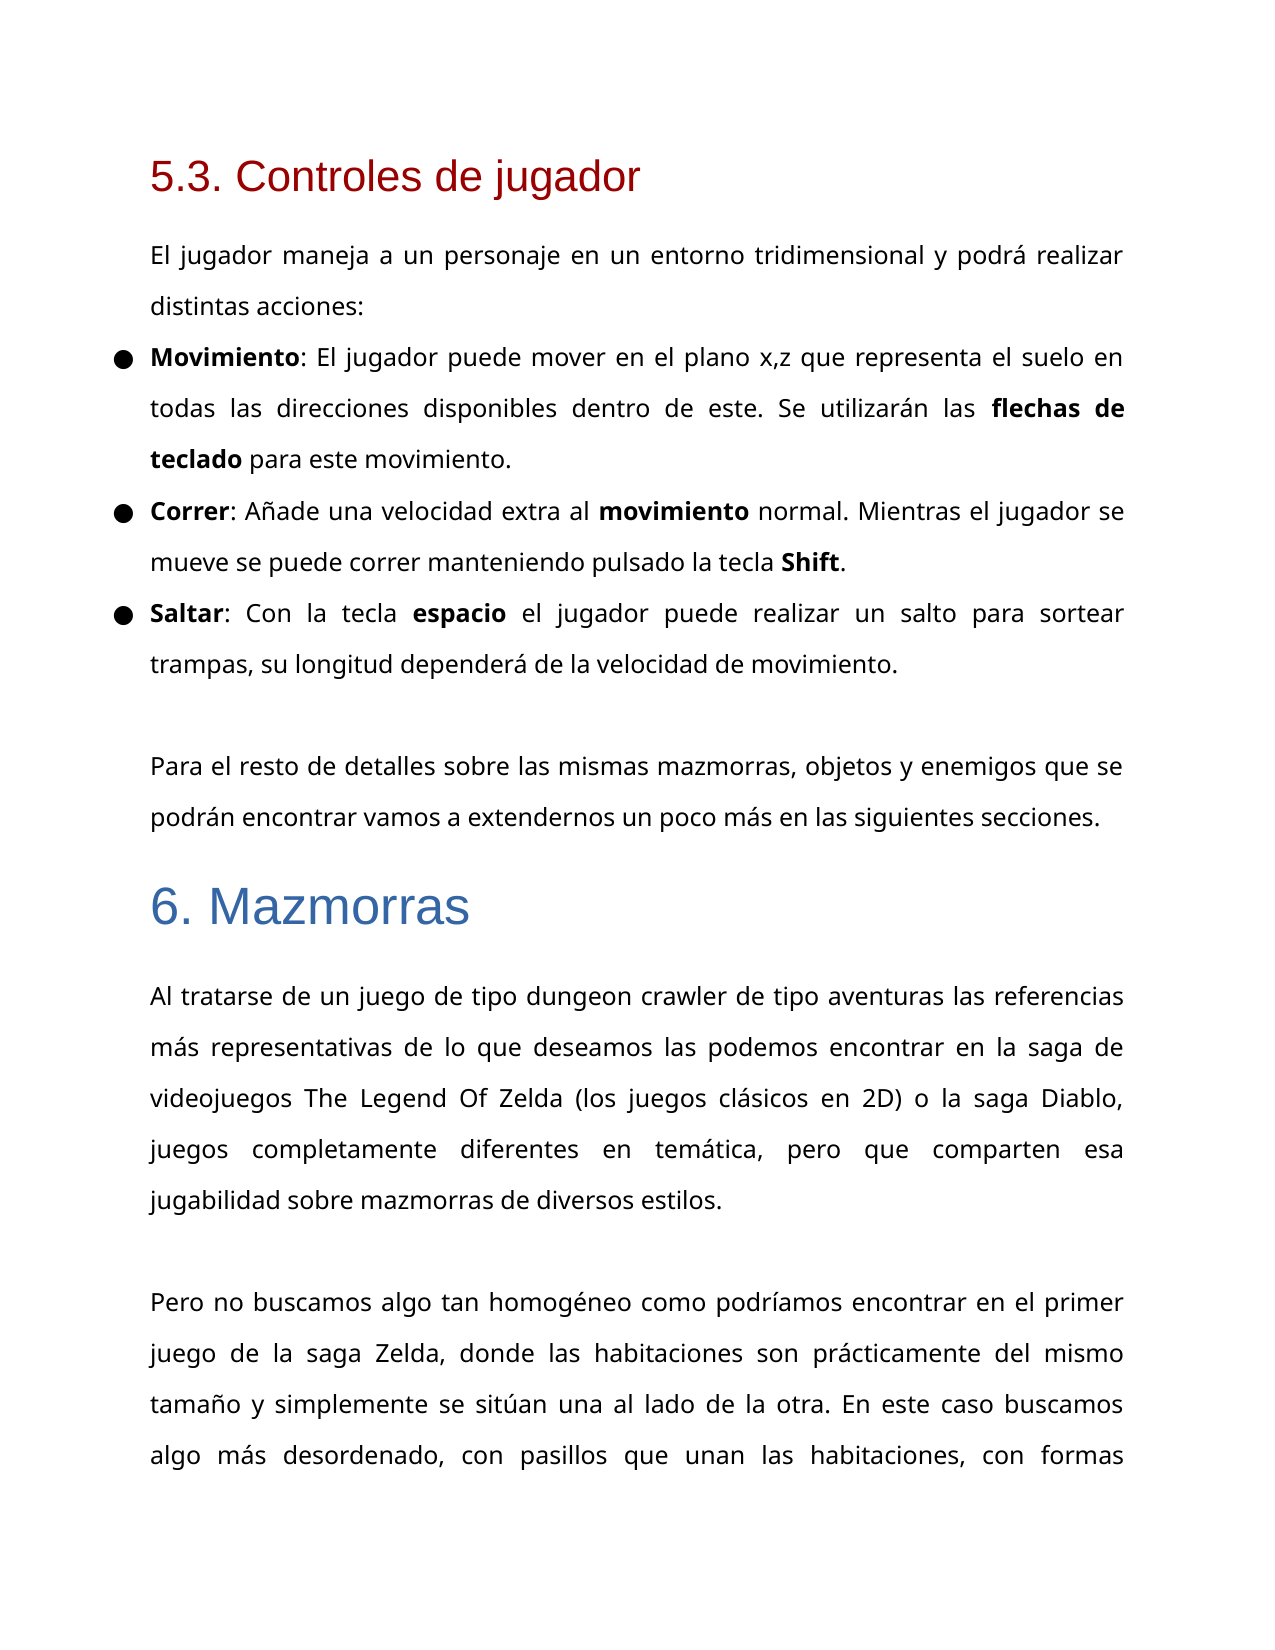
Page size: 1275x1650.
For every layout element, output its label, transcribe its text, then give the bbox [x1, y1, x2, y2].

subtitle Mazmorras [150, 875, 1125, 936]
text Para el resto de detalles sobre las mismas mazmorras, objetos y enemigos que se podrán encontrar vamos a extendernos un poco más en las siguientes secciones. [150, 697, 1125, 833]
list Movimiento: El jugador puede mover en el plano x,z que representa el suelo en todas las direcciones disponibles dentro de este. Se utilizarán las flechas de teclado para este movimiento. [112, 340, 1125, 476]
subtitle Controles de jugador [150, 150, 1125, 200]
list Correr: Añade una velocidad extra al movimiento normal. Mientras el jugador se mueve se puede correr manteniendo pulsado la tecla Shift. [112, 493, 1125, 578]
text El jugador maneja a un personaje en un entorno tridimensional y podrá realizar distintas acciones: [150, 238, 1125, 323]
list Saltar: Con la tecla espacio el jugador puede realizar un salto para sortear trampas, su longitud dependerá de la velocidad de movimiento. [112, 595, 1125, 680]
text Al tratarse de un juego de tipo dungeon crawler de tipo aventuras las referencias más representativas de lo que deseamos las podemos encontrar en la saga de videojuegos The Legend Of Zelda (los juegos clásicos en 2D) o la saga Diablo, juegos completamente diferentes en temática, pero que comparten esa jugabilidad sobre mazmorras de diversos estilos. [150, 978, 1125, 1217]
text Pero no buscamos algo tan homogéneo como podríamos encontrar en el primer juego de la saga Zelda, donde las habitaciones son prácticamente del mismo tamaño y simplemente se sitúan una al lado de la otra. En este caso buscamos algo más desordenado, con pasillos que unan las habitaciones, con formas [150, 1285, 1125, 1472]
